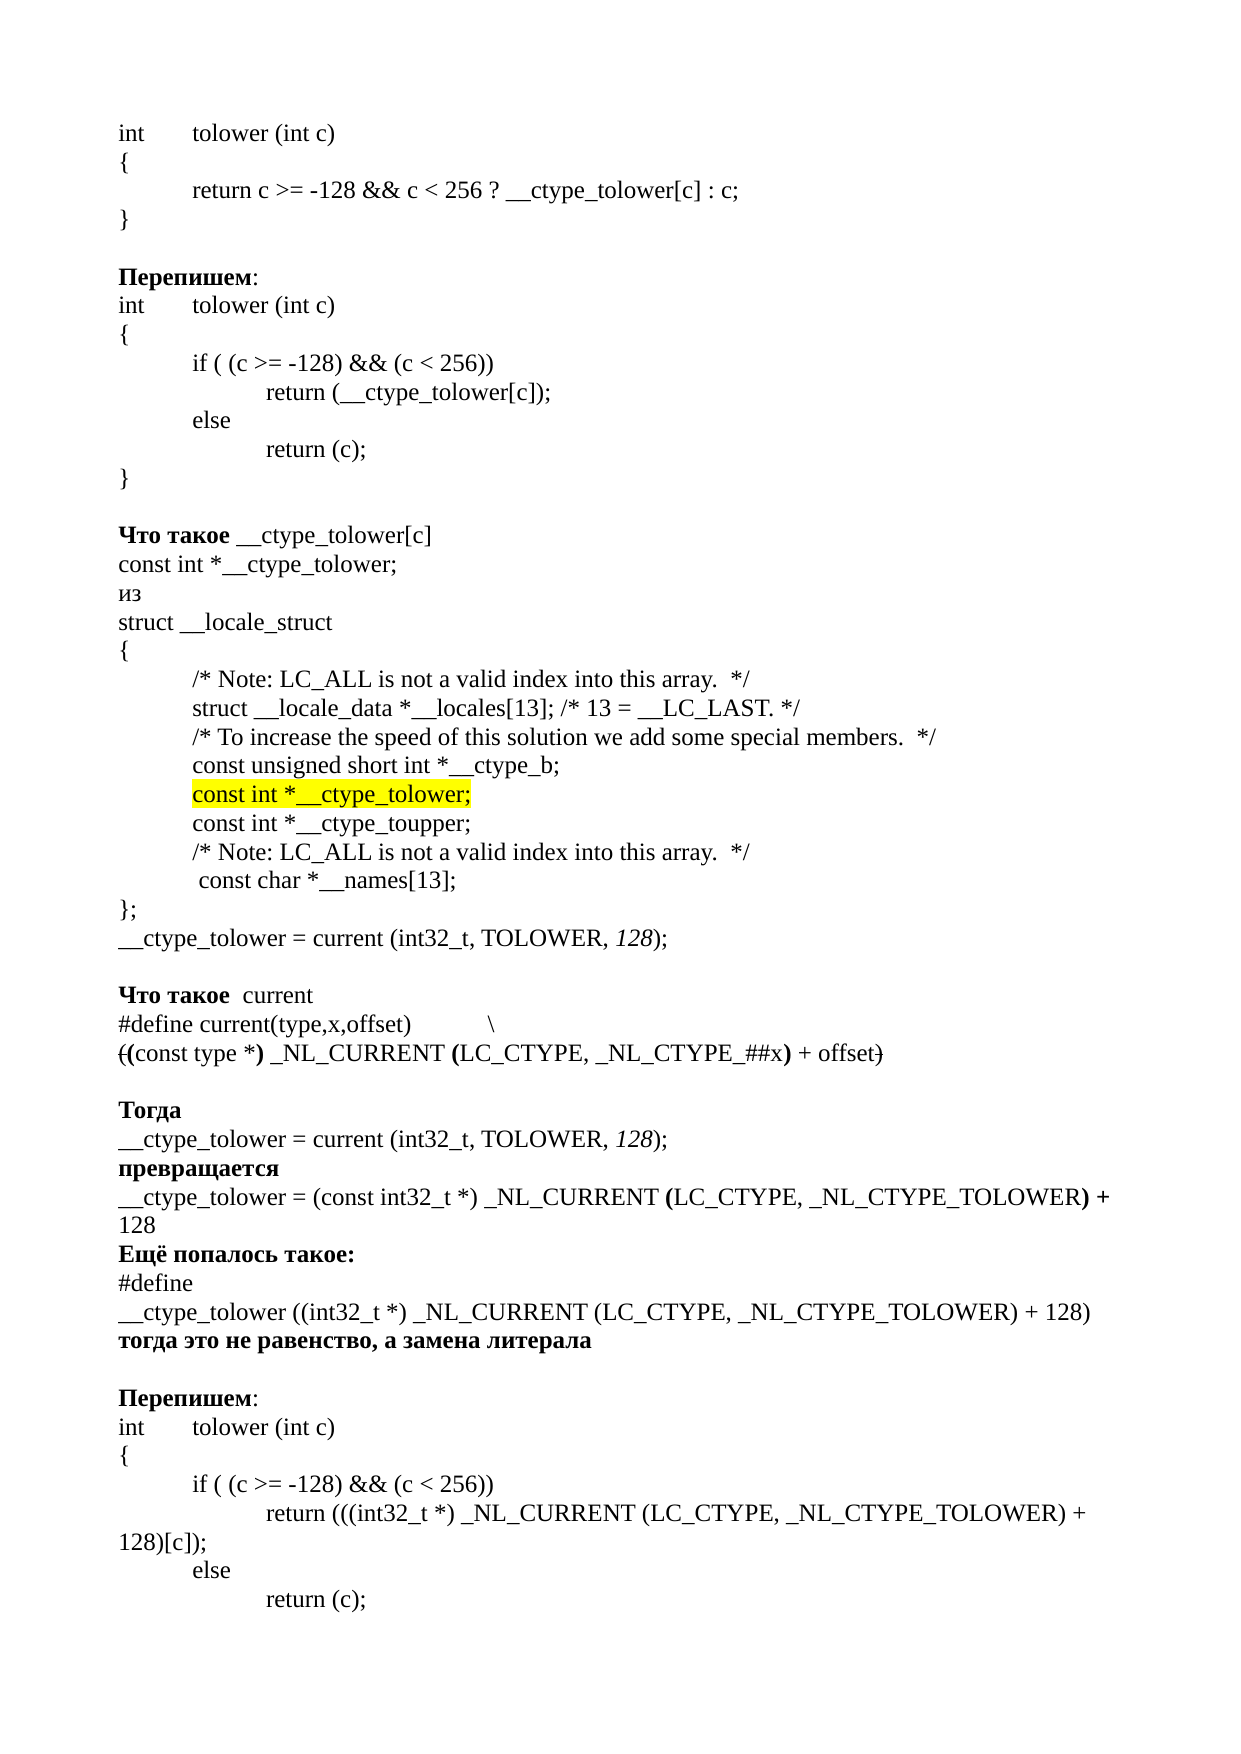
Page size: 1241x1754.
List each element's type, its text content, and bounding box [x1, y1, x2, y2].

text { [118, 1441, 1122, 1469]
text return (c); [118, 434, 1122, 463]
text { [118, 147, 1122, 176]
text /* To increase the speed of this solution we add some special members. */ [118, 722, 1122, 751]
text тогда это не равенство, а замена литерала [118, 1326, 1122, 1354]
text int tolower (int c) [118, 1412, 1122, 1441]
text }; [118, 894, 1122, 923]
text int tolower (int c) [118, 118, 1122, 147]
text __ctype_tolower = current (int32_t, TOLOWER, 128); [118, 1124, 1122, 1153]
text Что такое current [118, 981, 1122, 1009]
text return c >= -128 && c < 256 ? __ctype_tolower[c] : c; [118, 176, 1122, 204]
text int tolower (int c) [118, 291, 1122, 319]
text const unsigned short int *__ctype_b; [118, 751, 1122, 779]
text } [118, 204, 1122, 233]
text превращается [118, 1153, 1122, 1182]
text Перепишем: [118, 262, 1122, 291]
text __ctype_tolower = current (int32_t, TOLOWER, 128); [118, 923, 1122, 952]
text return (((int32_t *) _NL_CURRENT (LC_CTYPE, _NL_CTYPE_TOLOWER) + 128)[c]); [118, 1498, 1122, 1556]
text Перепишем: [118, 1383, 1122, 1412]
text struct __locale_struct [118, 607, 1122, 636]
text из [118, 578, 1122, 607]
text Ещё попалось такое: [118, 1239, 1122, 1268]
text __ctype_tolower = (const int32_t *) _NL_CURRENT (LC_CTYPE, _NL_CTYPE_TOLOWER) + 128 [118, 1182, 1122, 1239]
text else [118, 1556, 1122, 1584]
text if ( (c >= -128) && (c < 256)) [118, 348, 1122, 377]
text else [118, 406, 1122, 434]
text const int *__ctype_toupper; [118, 808, 1122, 837]
text Тогда [118, 1096, 1122, 1124]
text #define current(type,x,offset) \ [118, 1009, 1122, 1038]
text const char *__names[13]; [118, 866, 1122, 894]
text { [118, 636, 1122, 664]
text } [118, 463, 1122, 492]
text /* Note: LC_ALL is not a valid index into this array. */ [118, 837, 1122, 866]
text return (c); [118, 1584, 1122, 1613]
text const int *__ctype_tolower; [118, 549, 1122, 578]
text /* Note: LC_ALL is not a valid index into this array. */ [118, 664, 1122, 693]
text { [118, 319, 1122, 348]
text struct __locale_data *__locales[13]; /* 13 = __LC_LAST. */ [118, 693, 1122, 722]
text __ctype_tolower ((int32_t *) _NL_CURRENT (LC_CTYPE, _NL_CTYPE_TOLOWER) + 128) [118, 1297, 1122, 1326]
text if ( (c >= -128) && (c < 256)) [118, 1469, 1122, 1498]
text const int *__ctype_tolower; [118, 779, 1122, 808]
text ((const type *) _NL_CURRENT (LC_CTYPE, _NL_CTYPE_##x) + offset) [118, 1038, 1122, 1067]
text Что такое __ctype_tolower[c] [118, 521, 1122, 549]
text return (__ctype_tolower[c]); [118, 377, 1122, 406]
text #define [118, 1268, 1122, 1297]
